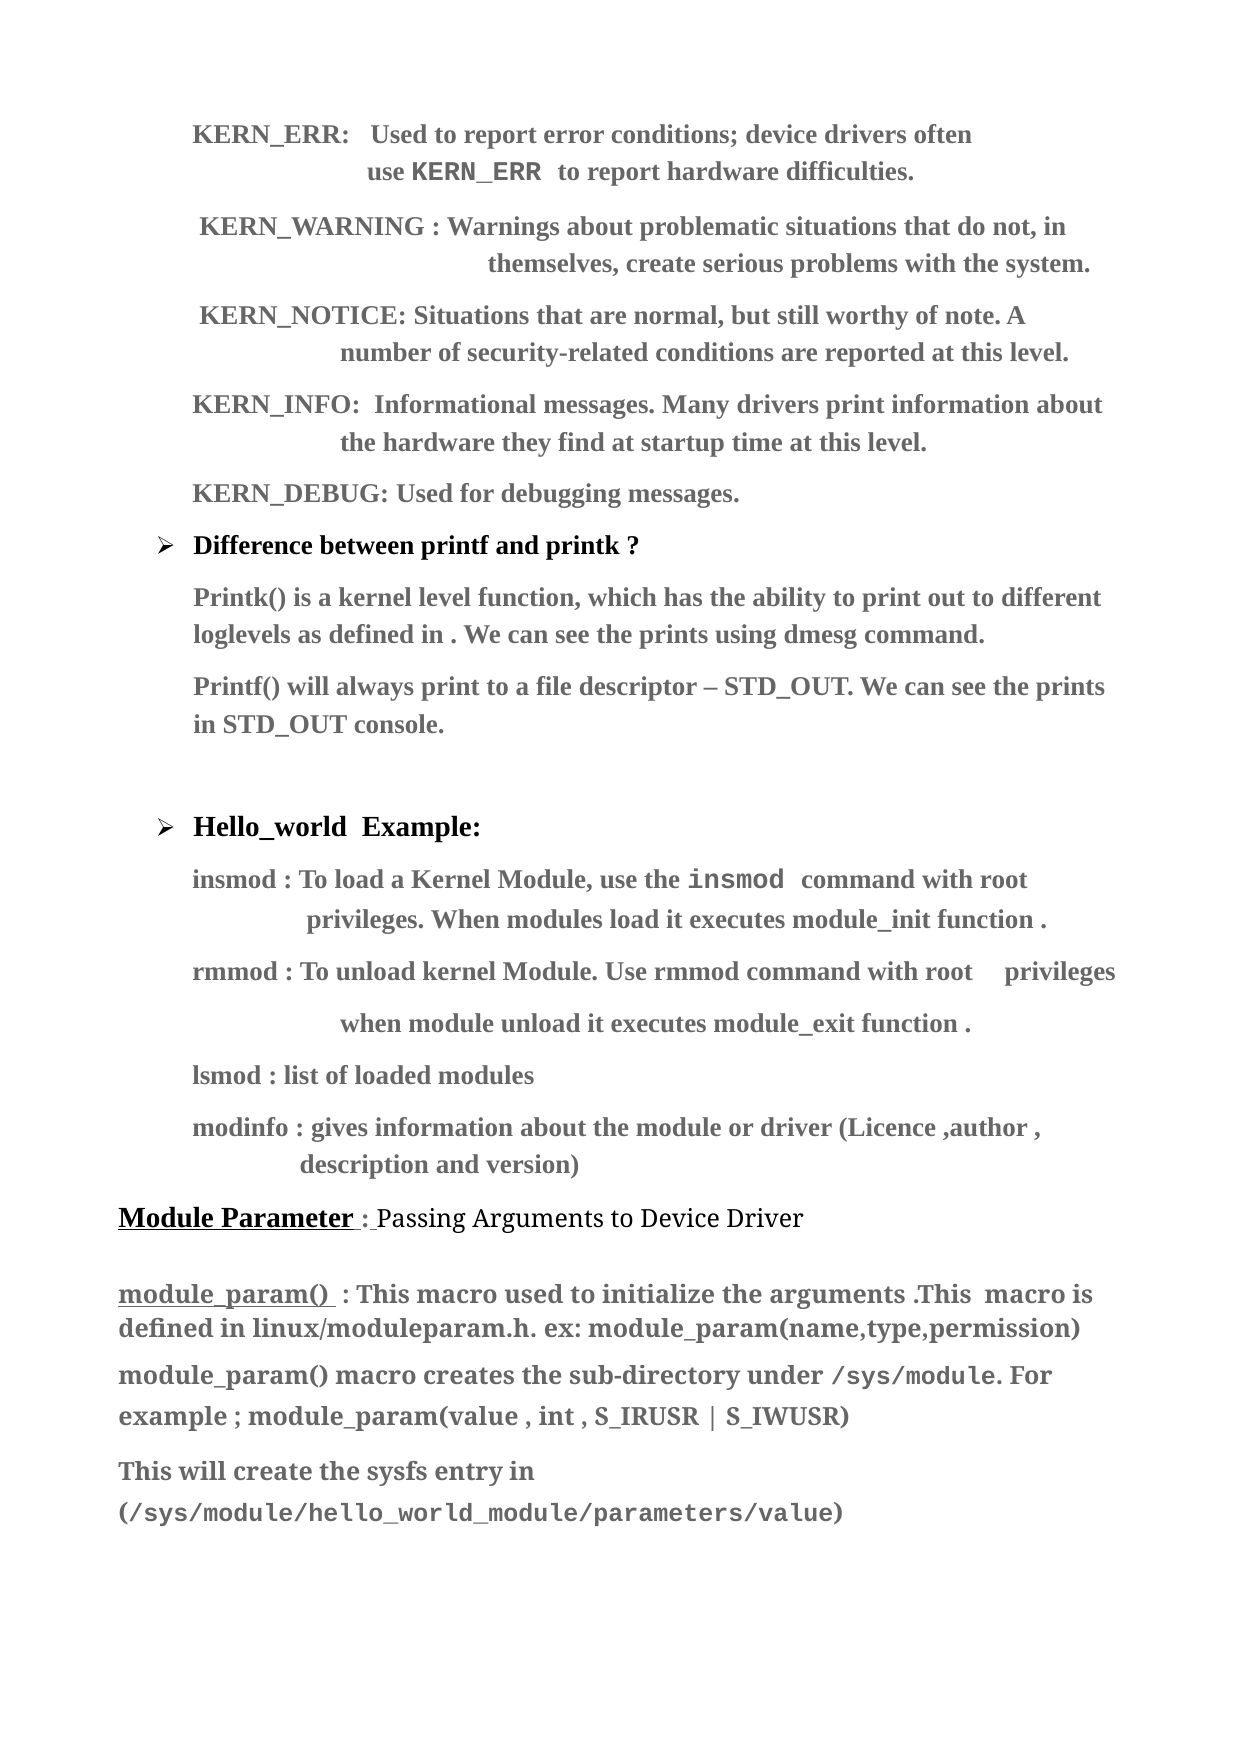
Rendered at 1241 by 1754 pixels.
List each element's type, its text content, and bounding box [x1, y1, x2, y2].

list Hello_world Example: [156, 809, 1122, 842]
text modinfo : gives information about the module or driver (Licence ,author , description and version) [118, 1111, 1122, 1179]
text KERN_NOTICE: Situations that are normal, but still worthy of note. A number of security-related conditions are reported at this level. [118, 299, 1122, 368]
list Difference between printf and printk ? [156, 529, 1122, 561]
text Module Parameter : Passing Arguments to Device Driver [118, 1200, 1122, 1234]
text rmmod : To unload kernel Module. Use rmmod command with root privileges [118, 955, 1122, 986]
text KERN_WARNING : Warnings about problematic situations that do not, in themselves, create serious problems with the system. [118, 210, 1122, 278]
text insmod : To load a Kernel Module, use the insmod command with root privileges. When modules load it executes module_init function . [118, 863, 1122, 934]
subtitle module_param() : This macro used to initialize the arguments .This macro is defined in linux/moduleparam.h. ex: module_param(name,type,permission) [118, 1277, 1122, 1345]
text KERN_ERR: Used to report error conditions; device drivers often use KERN_ERR to report hardware difficulties. [118, 118, 1122, 189]
text KERN_INFO: Informational messages. Many drivers print information about the hardware they find at startup time at this level. [118, 388, 1122, 457]
text This will create the sysfs entry in (/sys/module/hello_world_module/parameters/value) [118, 1454, 1122, 1529]
text when module unload it executes module_exit function . [118, 1007, 1122, 1038]
list Printf() will always print to a file descriptor – STD_OUT. We can see the prints in STD_OUT console. [156, 671, 1122, 739]
text KERN_DEBUG: Used for debugging messages. [118, 478, 1122, 509]
text lsmod : list of loaded modules [118, 1059, 1122, 1090]
text module_param() macro creates the sub-directory under /sys/module. For example ; module_param(value , int , S_IRUSR | S_IWUSR) [118, 1357, 1122, 1432]
list Printk() is a kernel level function, which has the ability to print out to different loglevels as defined in . We can see the prints using dmesg command. [156, 581, 1122, 650]
